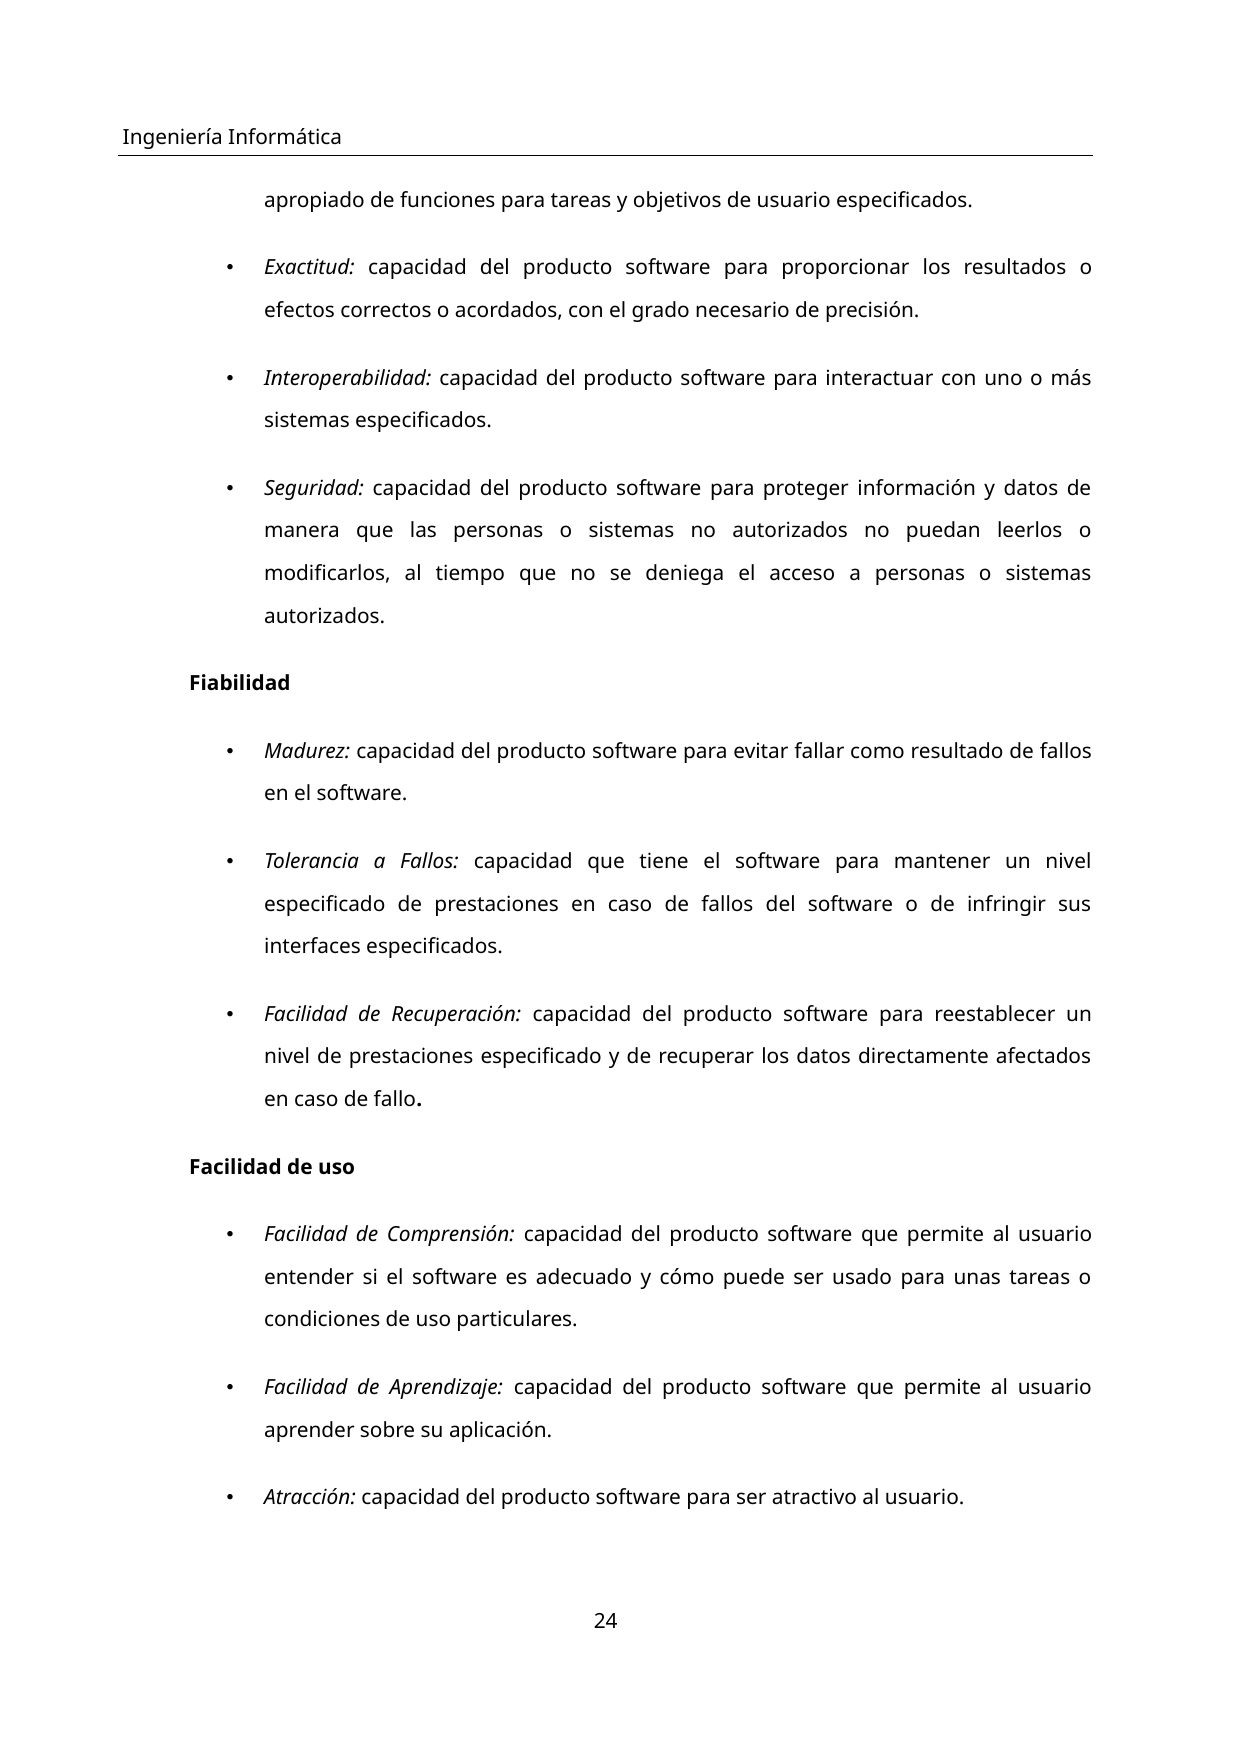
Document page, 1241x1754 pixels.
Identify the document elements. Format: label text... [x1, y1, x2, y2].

text Facilidad de uso [118, 1152, 1093, 1180]
list Interoperabilidad: capacidad del producto software para interactuar con uno o más sistemas especificados. [226, 363, 1093, 434]
list Facilidad de Recuperación: capacidad del producto software para reestablecer un nivel de prestaciones especificado y de recuperar los datos directamente afectados en caso de fallo. [226, 999, 1093, 1113]
list Madurez: capacidad del producto software para evitar fallar como resultado de fallos en el software. [226, 736, 1093, 807]
list Facilidad de Aprendizaje: capacidad del producto software que permite al usuario aprender sobre su aplicación. [226, 1372, 1093, 1443]
list Facilidad de Comprensión: capacidad del producto software que permite al usuario entender si el software es adecuado y cómo puede ser usado para unas tareas o condiciones de uso particulares. [226, 1219, 1093, 1333]
text Fiabilidad [118, 668, 1093, 697]
list Seguridad: capacidad del producto software para proteger información y datos de manera que las personas o sistemas no autorizados no puedan leerlos o modificarlos, al tiempo que no se deniega el acceso a personas o sistemas autorizados. [226, 473, 1093, 629]
list Atracción: capacidad del producto software para ser atractivo al usuario. [226, 1482, 1093, 1511]
list Exactitud: capacidad del producto software para proporcionar los resultados o efectos correctos o acordados, con el grado necesario de precisión. [226, 252, 1093, 323]
list Tolerancia a Fallos: capacidad que tiene el software para mantener un nivel especificado de prestaciones en caso de fallos del software o de infringir sus interfaces especificados. [226, 846, 1093, 960]
list apropiado de funciones para tareas y objetivos de usuario especificados. [226, 185, 1093, 213]
